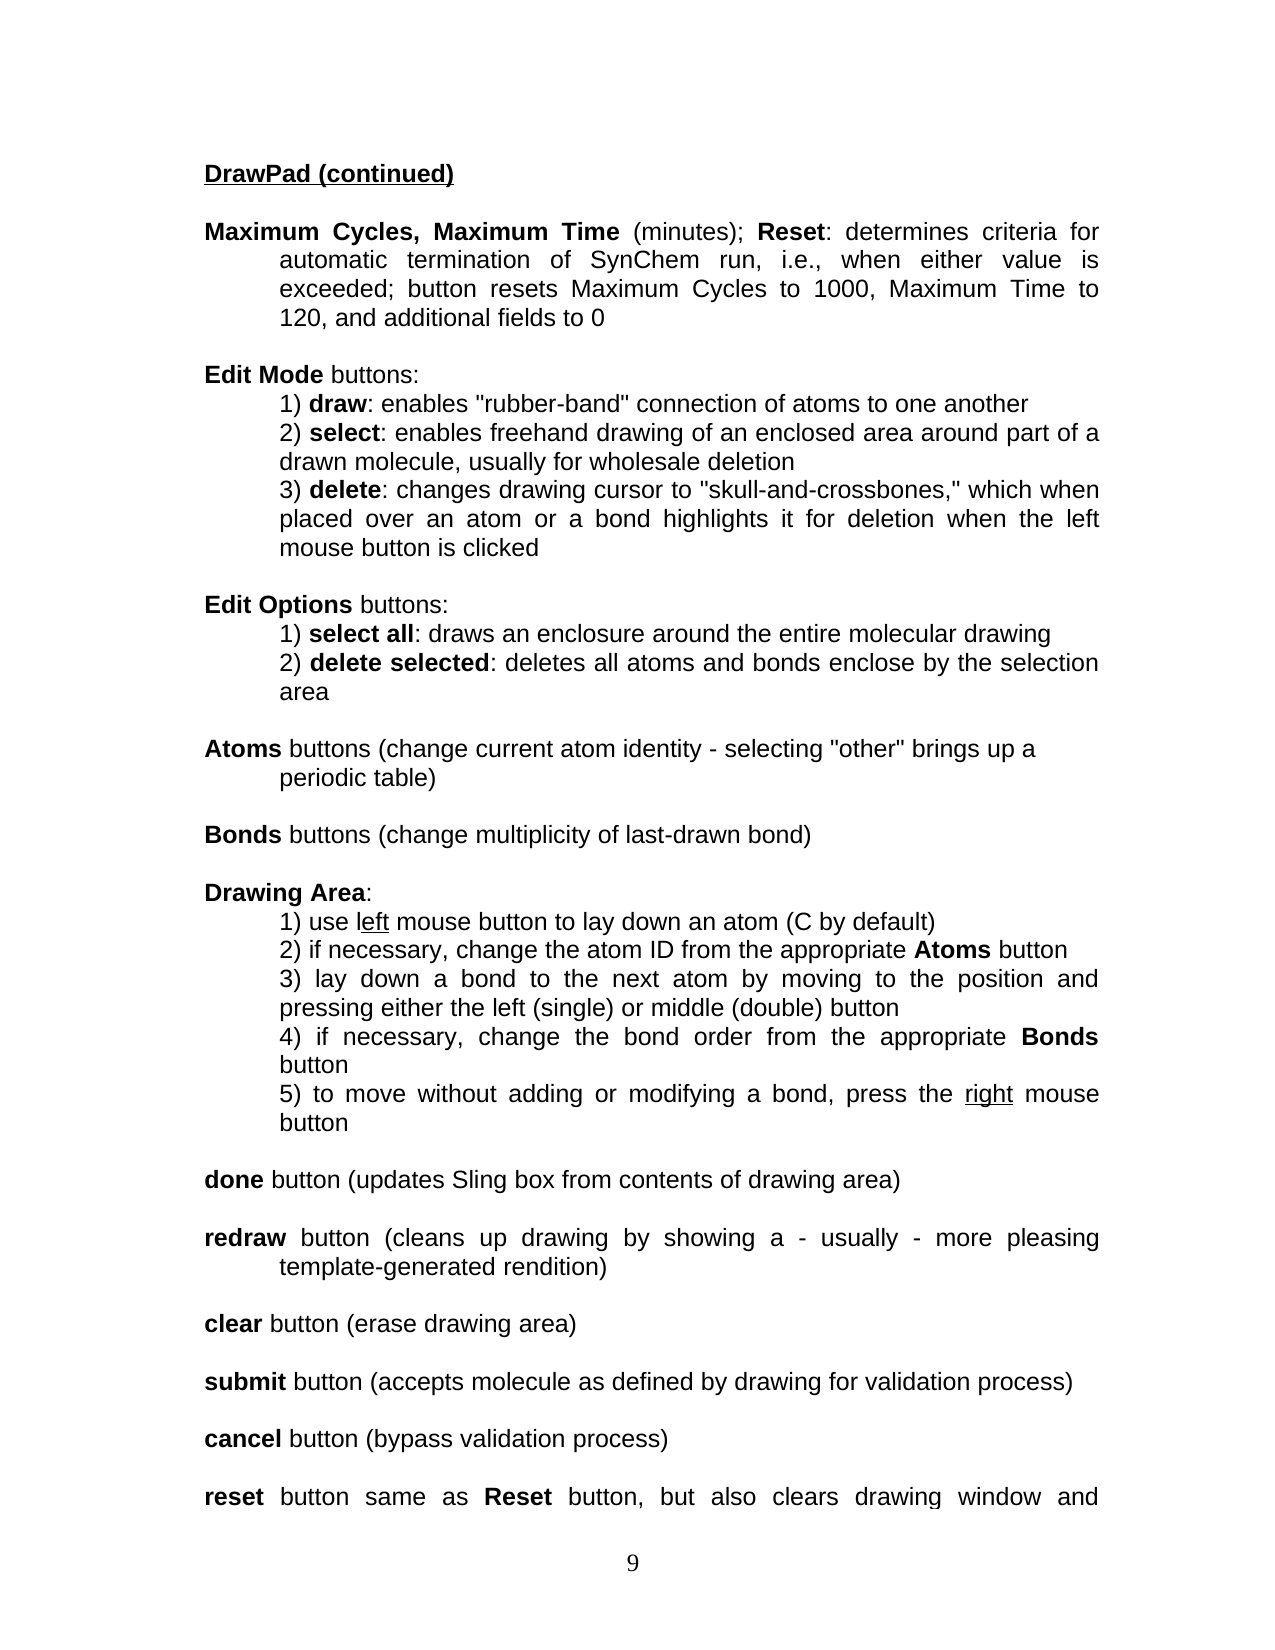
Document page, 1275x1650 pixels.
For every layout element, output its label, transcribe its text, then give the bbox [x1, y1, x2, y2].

text Bonds buttons (change multiplicity of last-drawn bond) [204, 820, 1099, 849]
text Maximum Cycles, Maximum Time (minutes); Reset: determines criteria for automatic termination of SynChem run, i.e., when either value is exceeded; button resets Maximum Cycles to 1000, Maximum Time to 120, and additional fields to 0 [204, 217, 1099, 332]
text submit button (accepts molecule as defined by drawing for validation process) [204, 1367, 1099, 1395]
text Atoms buttons (change current atom identity - selecting "other" brings up a periodic table) [204, 734, 1099, 792]
text 3) delete: changes drawing cursor to "skull-and-crossbones," which when placed over an atom or a bond highlights it for deletion when the left mouse button is clicked [204, 475, 1099, 562]
text Edit Mode buttons: [204, 360, 1099, 389]
text 2) select: enables freehand drawing of an enclosed area around part of a drawn molecule, usually for wholesale deletion [204, 418, 1099, 475]
text 3) lay down a bond to the next atom by moving to the position and pressing either the left (single) or middle (double) button [204, 964, 1099, 1022]
text 5) to move without adding or modifying a bond, press the right mouse button [204, 1079, 1099, 1137]
text DrawPad (continued) [204, 159, 1099, 188]
text 1) use left mouse button to lay down an atom (C by default) [204, 907, 1099, 935]
text 1) select all: draws an enclosure around the entire molecular drawing [204, 619, 1099, 648]
text 4) if necessary, change the bond order from the appropriate Bonds button [204, 1022, 1099, 1079]
text clear button (erase drawing area) [204, 1309, 1099, 1338]
text done button (updates Sling box from contents of drawing area) [204, 1165, 1099, 1194]
text Drawing Area: [204, 878, 1099, 907]
text Edit Options buttons: [204, 590, 1099, 619]
text 1) draw: enables "rubber-band" connection of atoms to one another [204, 389, 1099, 418]
text 2) delete selected: deletes all atoms and bonds enclose by the selection area [204, 648, 1099, 705]
text 2) if necessary, change the atom ID from the appropriate Atoms button [204, 935, 1099, 964]
text reset button same as Reset button, but also clears drawing window and restores other fields to their defaults [204, 1482, 1099, 1509]
text cancel button (bypass validation process) [204, 1424, 1099, 1453]
text redraw button (cleans up drawing by showing a - usually - more pleasing template-generated rendition) [204, 1223, 1099, 1280]
